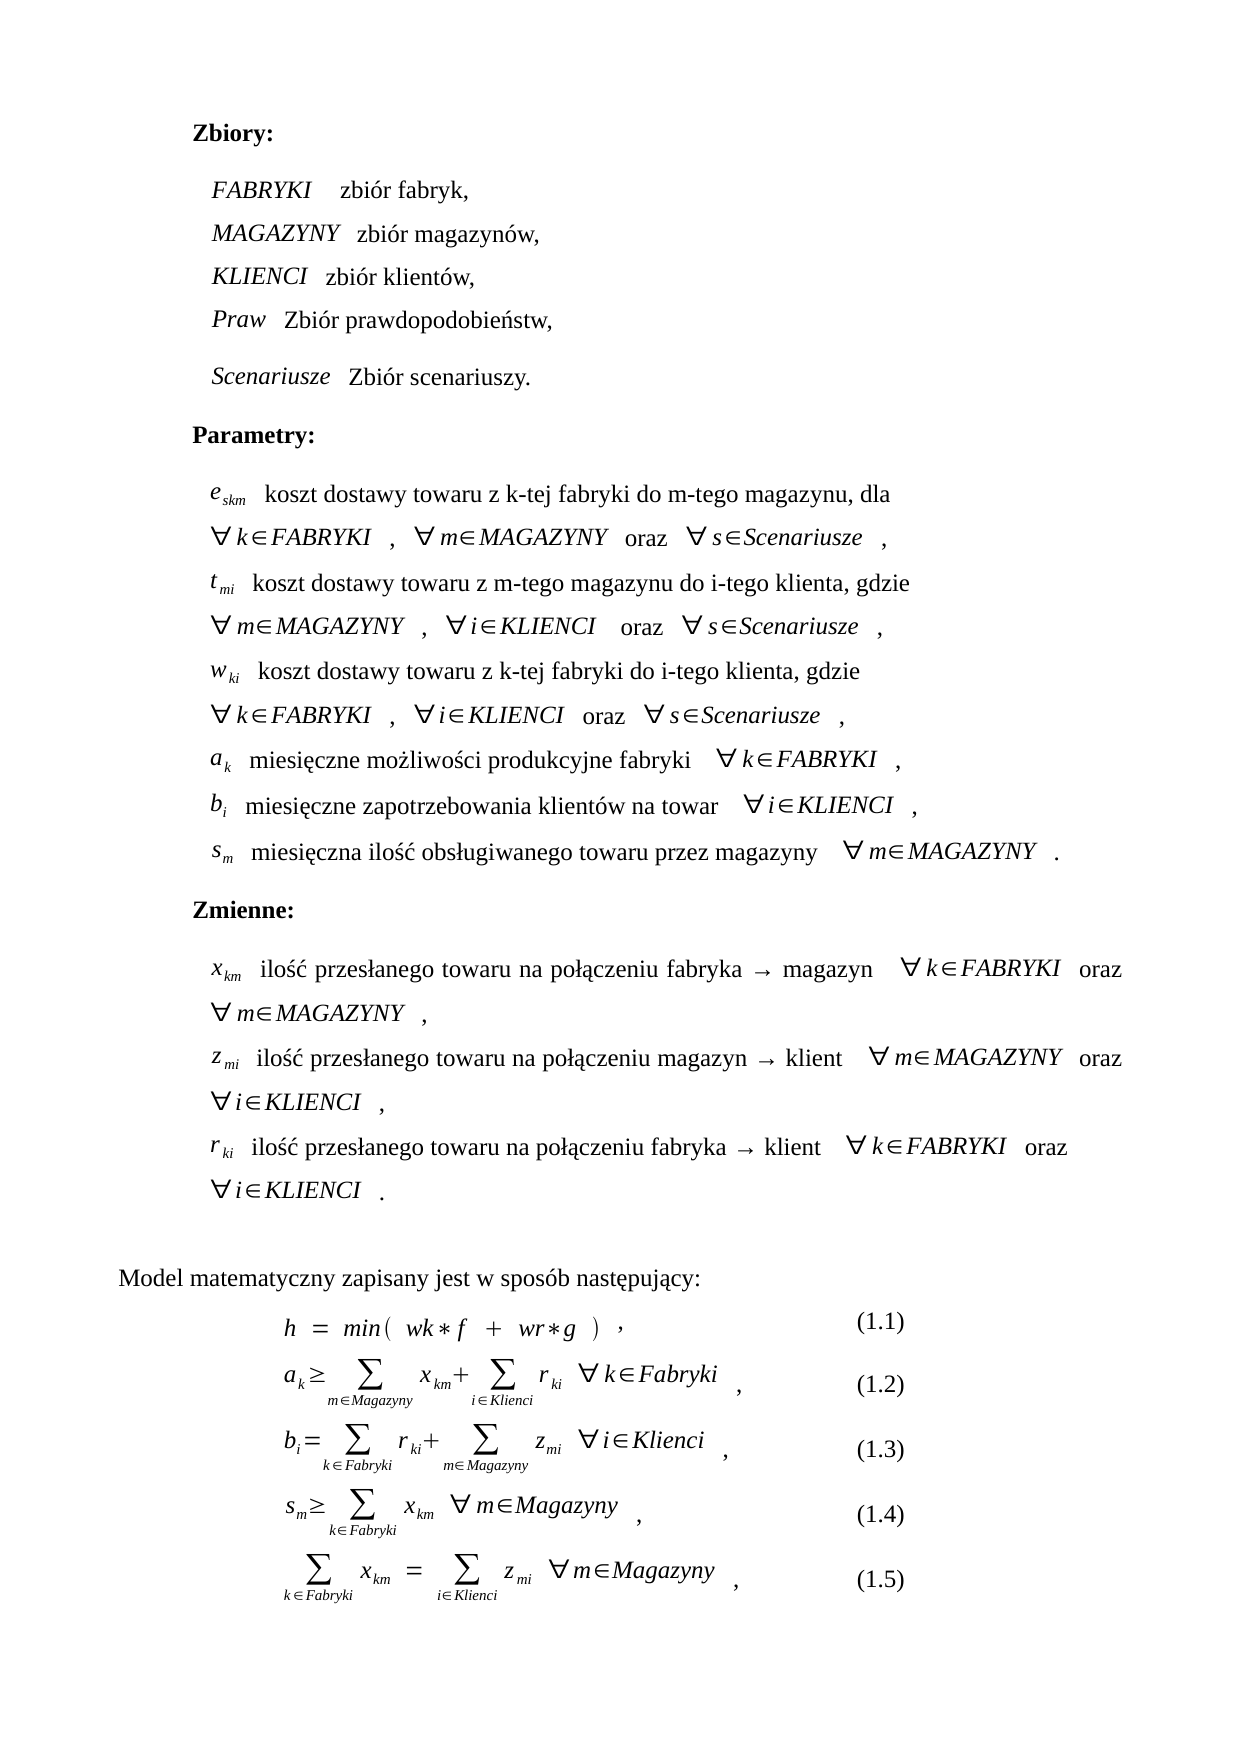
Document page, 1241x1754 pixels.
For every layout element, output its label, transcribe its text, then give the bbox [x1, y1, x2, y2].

text miesięczna ilość obsługiwanego towaru przez magazyny . [118, 836, 1122, 867]
text koszt dostawy towaru z k-tej fabryki do m-tego magazynu, dla ,oraz, [118, 477, 1122, 552]
text ilość przesłanego towaru na połączeniu fabryka → klient oraz . [118, 1131, 1122, 1205]
text , (1.1) [118, 1306, 1122, 1343]
text koszt dostawy towaru z m-tego magazynu do i-tego klienta, gdzie , oraz, [118, 566, 1122, 641]
text koszt dostawy towaru z k-tej fabryki do i-tego klienta, gdzie ,oraz, [118, 655, 1122, 730]
text miesięczne zapotrzebowania klientów na towar , [118, 790, 1122, 821]
text , (1.5) [118, 1553, 1122, 1604]
text Zbiory: [118, 118, 1122, 147]
text ilość przesłanego towaru na połączeniu magazyn → klient oraz , [118, 1042, 1122, 1116]
text Zmienne: [118, 896, 1122, 924]
text zbiór klientów, [118, 262, 1122, 291]
text zbiór magazynów, [118, 219, 1122, 247]
text Zbiór scenariuszy. [118, 362, 1122, 391]
text miesięczne możliwości produkcyjne fabryki , [118, 744, 1122, 775]
text , (1.3) [118, 1423, 1122, 1474]
text Parametry: [118, 420, 1122, 449]
text Model matematyczny zapisany jest w sposób następujący: [118, 1263, 1122, 1292]
text , (1.4) [118, 1488, 1122, 1539]
text zbiór fabryk, [118, 176, 1122, 204]
text Zbiór prawdopodobieństw, [118, 305, 1122, 334]
text ilość przesłanego towaru na połączeniu fabryka → magazyn oraz , [118, 953, 1122, 1028]
text , (1.2) [118, 1358, 1122, 1409]
